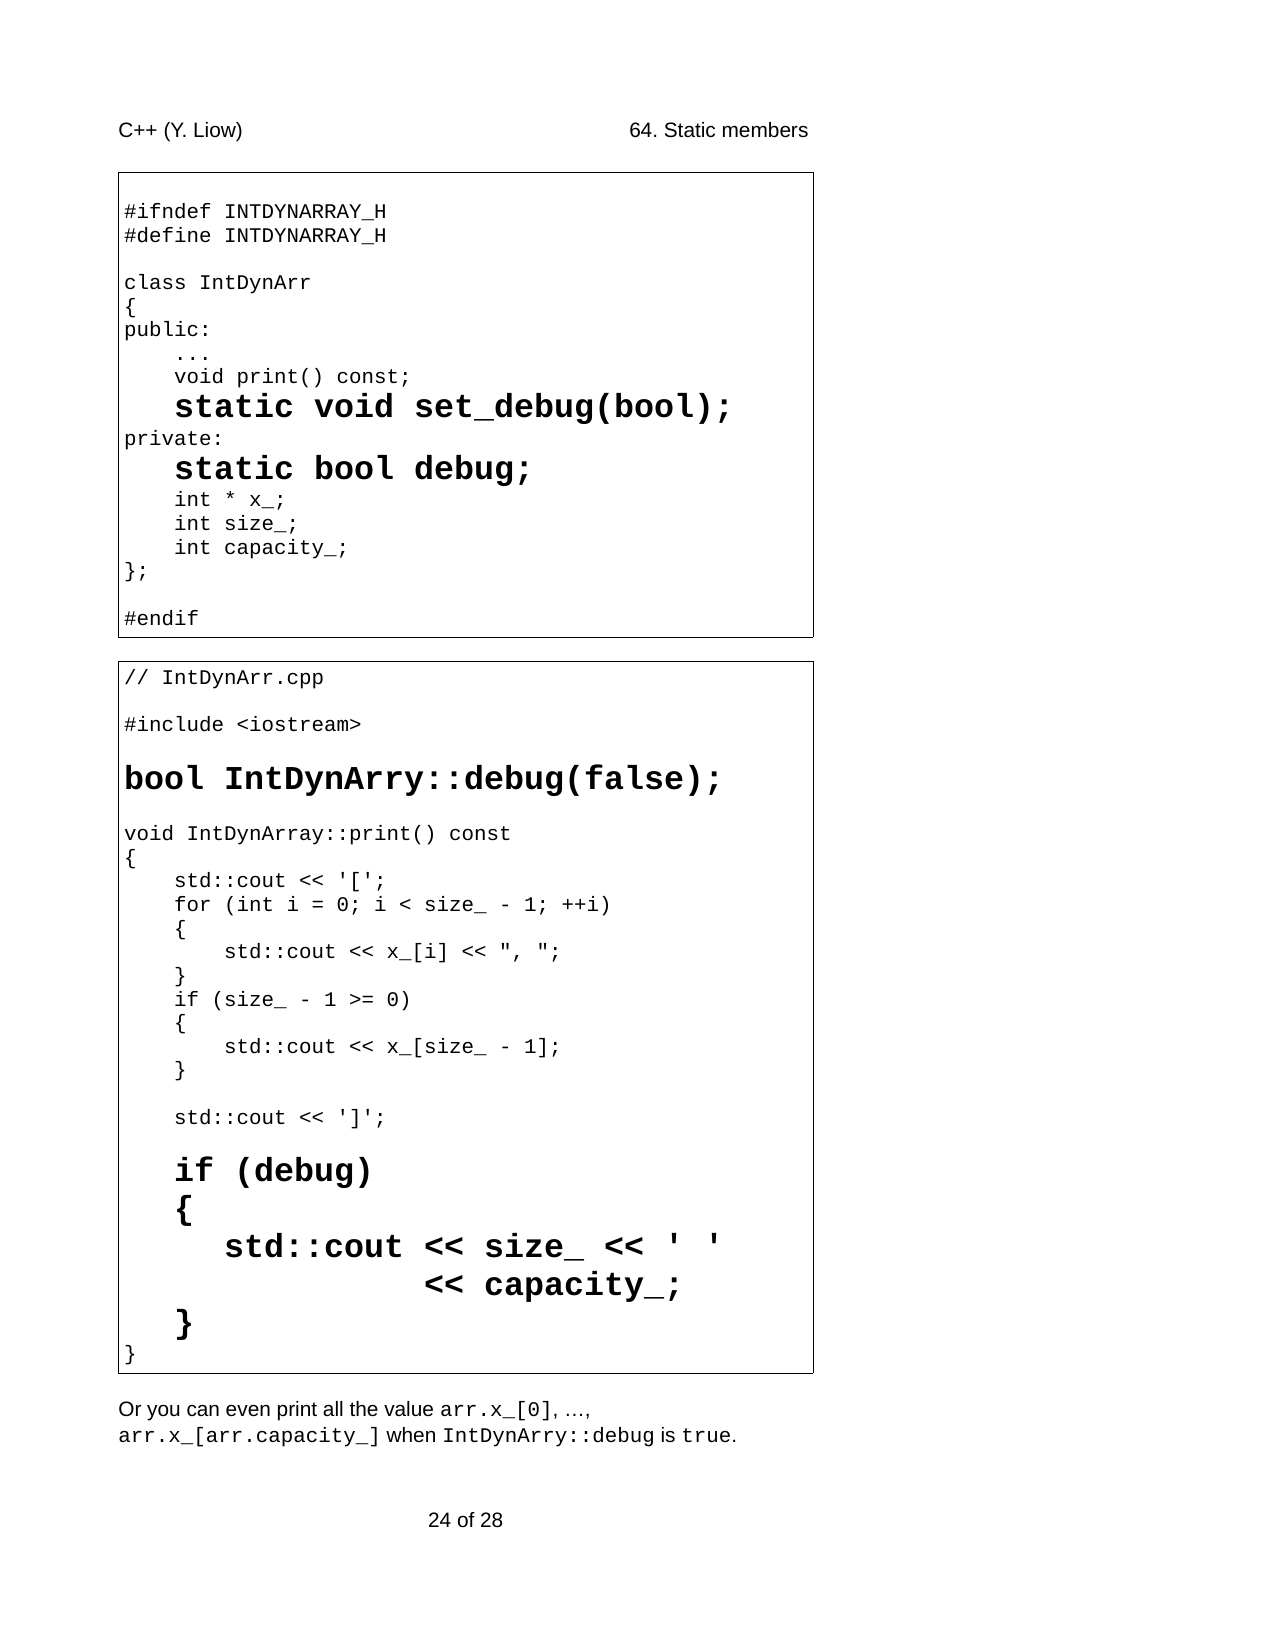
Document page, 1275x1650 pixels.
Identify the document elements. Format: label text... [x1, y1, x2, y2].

table_header #ifndef INTDYNARRAY_H #define INTDYNARRAY_H class IntDynArr { public: ... void print() const; static void set_debug(bool); private: static bool debug; int * x_; int size_; int capacity_; }; #endif [119, 173, 813, 637]
text Or you can even print all the value arr.x_[0], …, arr.x_[arr.capacity_] when IntDynArry::debug is true. [118, 1397, 813, 1448]
table_header // IntDynArr.cpp #include <iostream> bool IntDynArry::debug(false); void IntDynArray::print() const { std::cout << '['; for (int i = 0; i < size_ - 1; ++i) { std::cout << x_[i] << ", "; } if (size_ - 1 >= 0) { std::cout << x_[size_ - 1]; } std::cout << ']'; if (debug) { std::cout << size_ << ' ' << capacity_; } } [119, 662, 813, 1372]
